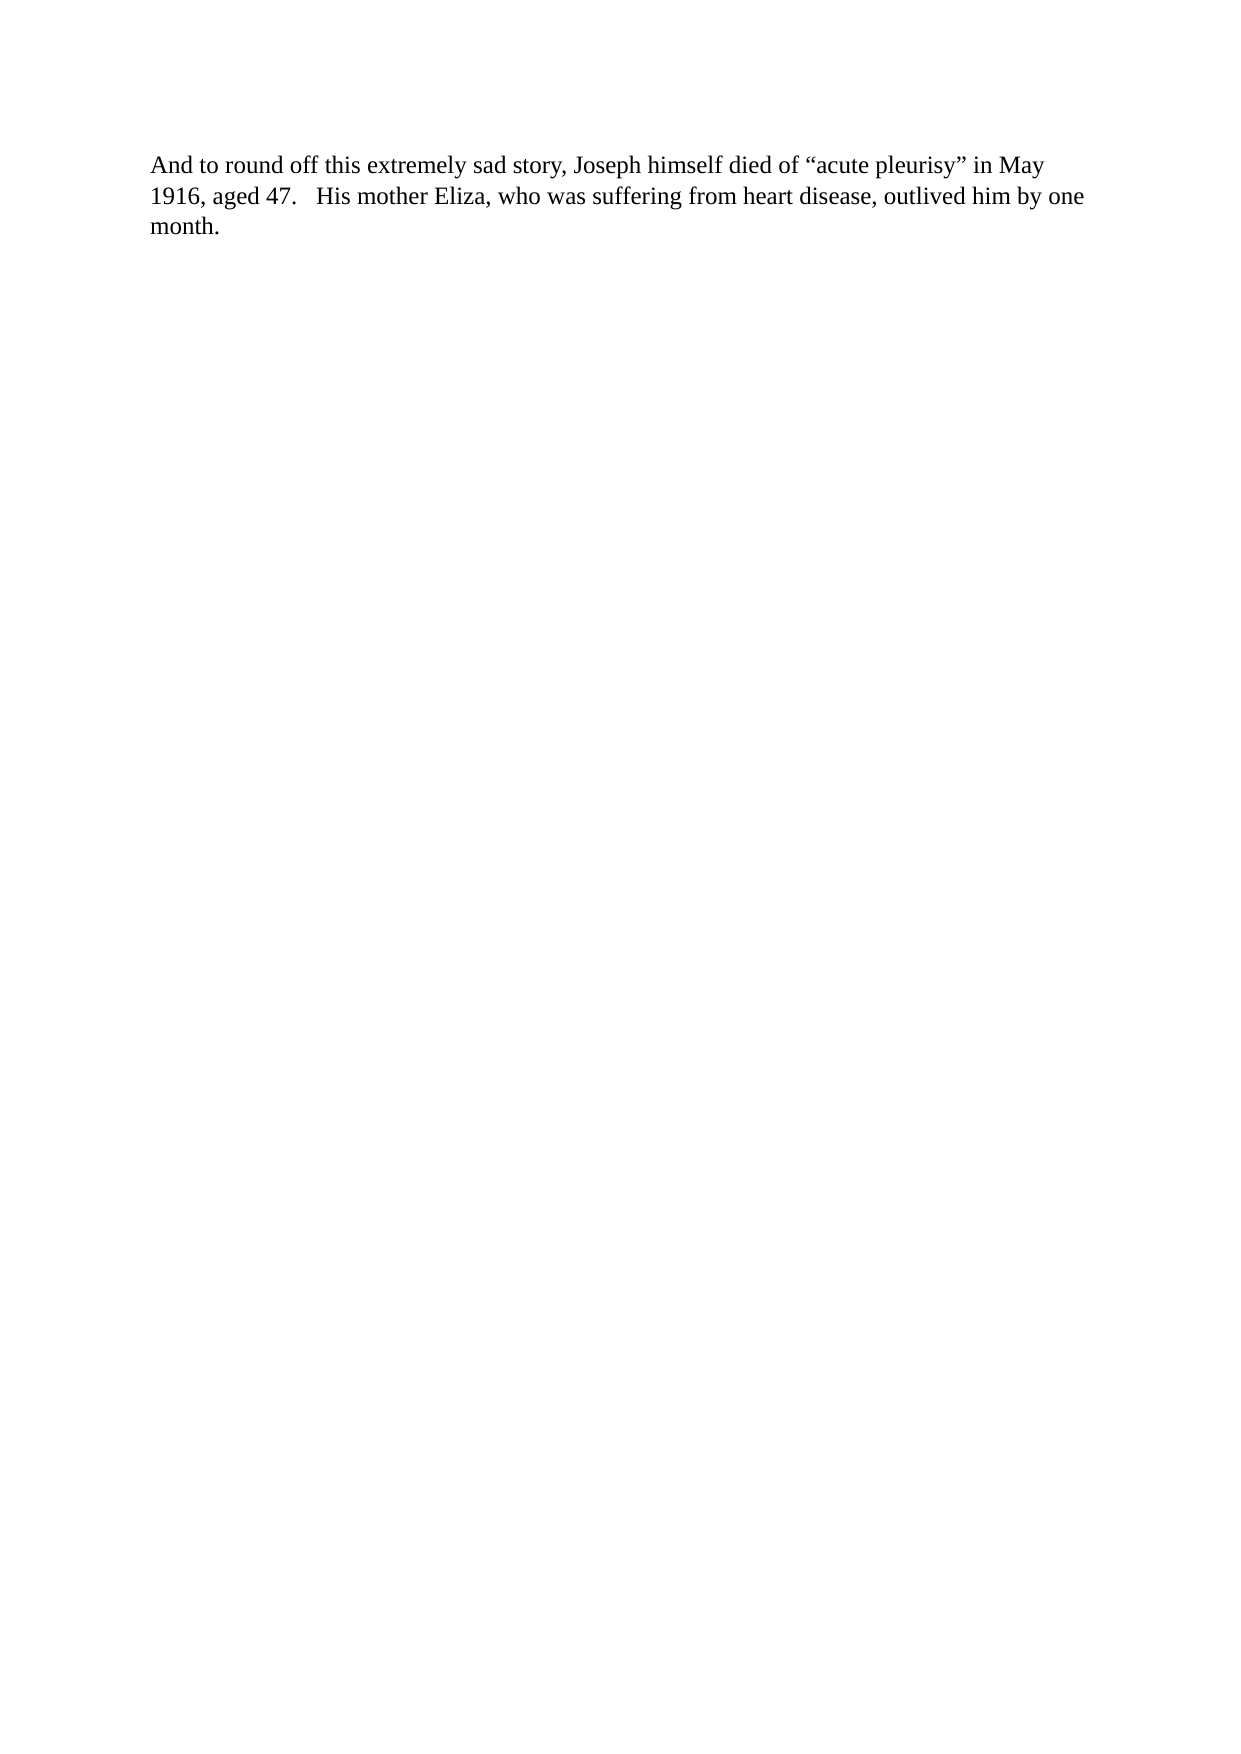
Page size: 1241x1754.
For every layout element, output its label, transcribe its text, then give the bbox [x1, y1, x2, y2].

text And to round off this extremely sad story, Joseph himself died of “acute pleurisy” in May 1916, aged 47. His mother Eliza, who was suffering from heart disease, outlived him by one month. [150, 150, 1090, 240]
